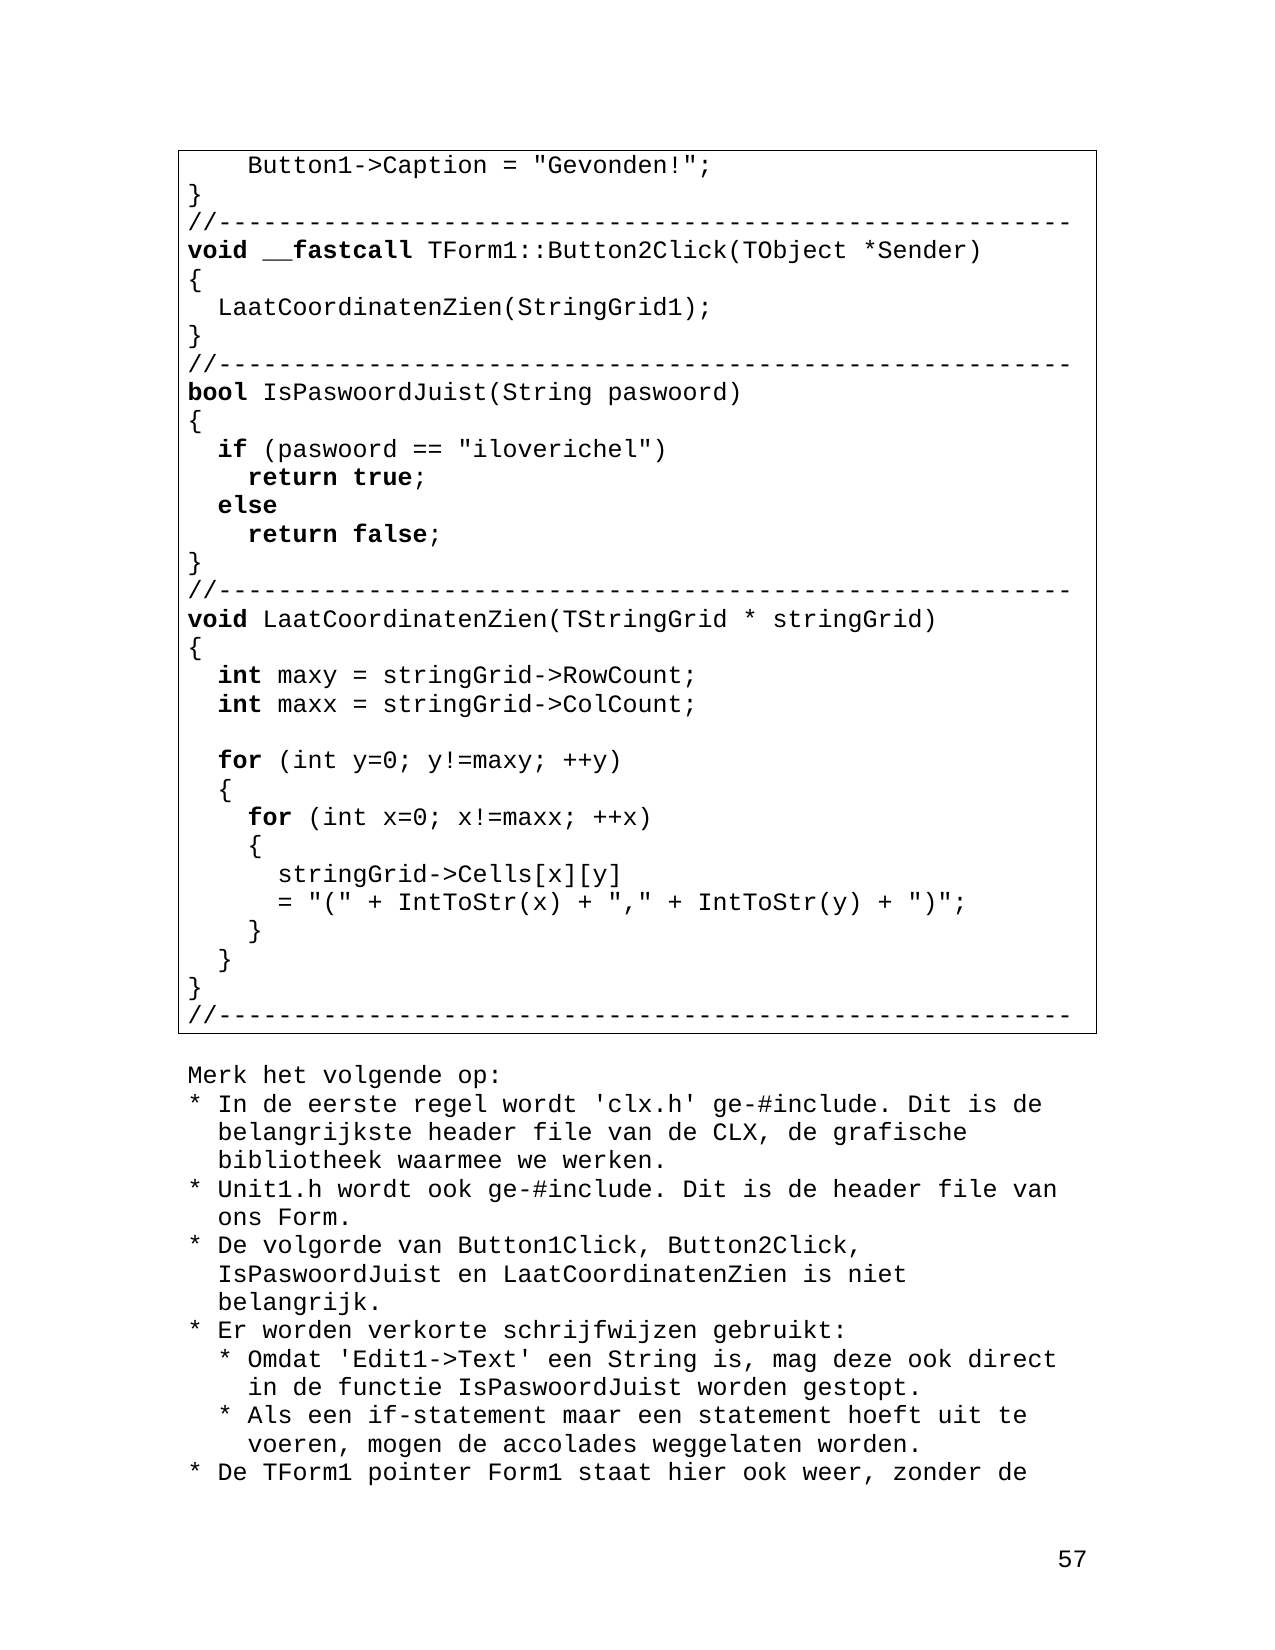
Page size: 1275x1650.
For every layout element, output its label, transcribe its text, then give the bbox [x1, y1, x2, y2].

text * De volgorde van Button1Click, Button2Click, [187, 1233, 1087, 1261]
text { [187, 266, 1087, 295]
text return false; [187, 521, 1087, 550]
text * Omdat 'Edit1->Text' een String is, mag deze ook direct [187, 1346, 1087, 1374]
text LaatCoordinatenZien(StringGrid1); [187, 295, 1087, 323]
text bibliotheek waarmee we werken. [187, 1148, 1087, 1176]
text * Unit1.h wordt ook ge-#include. Dit is de header file van [187, 1176, 1087, 1204]
text stringGrid->Cells[x][y] [187, 861, 1087, 890]
text for (int y=0; y!=maxy; ++y) [187, 748, 1087, 776]
text IsPaswoordJuist en LaatCoordinatenZien is niet [187, 1261, 1087, 1289]
text Merk het volgende op: [187, 1063, 1087, 1091]
text } [187, 946, 1087, 975]
text ons Form. [187, 1204, 1087, 1233]
text int maxy = stringGrid->RowCount; [187, 663, 1087, 691]
text else [187, 493, 1087, 521]
text for (int x=0; x!=maxx; ++x) [187, 805, 1087, 833]
text void __fastcall TForm1::Button2Click(TObject *Sender) [187, 238, 1087, 266]
text * In de eerste regel wordt 'clx.h' ge-#include. Dit is de [187, 1091, 1087, 1119]
text void LaatCoordinatenZien(TStringGrid * stringGrid) [187, 606, 1087, 635]
text = "(" + IntToStr(x) + "," + IntToStr(y) + ")"; [187, 890, 1087, 918]
text * De TForm1 pointer Form1 staat hier ook weer, zonder de [187, 1459, 1087, 1488]
text { [187, 833, 1087, 861]
text { [187, 408, 1087, 436]
text { [187, 635, 1087, 663]
text * Als een if-statement maar een statement hoeft uit te [187, 1403, 1087, 1431]
text //--------------------------------------------------------- [187, 210, 1087, 238]
text int maxx = stringGrid->ColCount; [187, 691, 1087, 720]
text //---------------------------------------------------------bool IsPaswoordJuist(String paswoord) [187, 351, 1087, 408]
text in de functie IsPaswoordJuist worden gestopt. [187, 1374, 1087, 1403]
text } [187, 550, 1087, 578]
text return true; [187, 465, 1087, 493]
text { [187, 776, 1087, 805]
text //--------------------------------------------------------- [187, 578, 1087, 606]
text Button1->Caption = "Gevonden!"; [179, 151, 1096, 181]
text if (paswoord == "iloverichel") [187, 436, 1087, 465]
text voeren, mogen de accolades weggelaten worden. [187, 1431, 1087, 1459]
text belangrijkste header file van de CLX, de grafische [187, 1119, 1087, 1148]
text } [187, 918, 1087, 946]
text belangrijk. [187, 1289, 1087, 1318]
text } [187, 181, 1087, 210]
text } [187, 323, 1087, 351]
text } [187, 975, 1087, 1000]
text //--------------------------------------------------------- [179, 1000, 1096, 1033]
text * Er worden verkorte schrijfwijzen gebruikt: [187, 1318, 1087, 1346]
